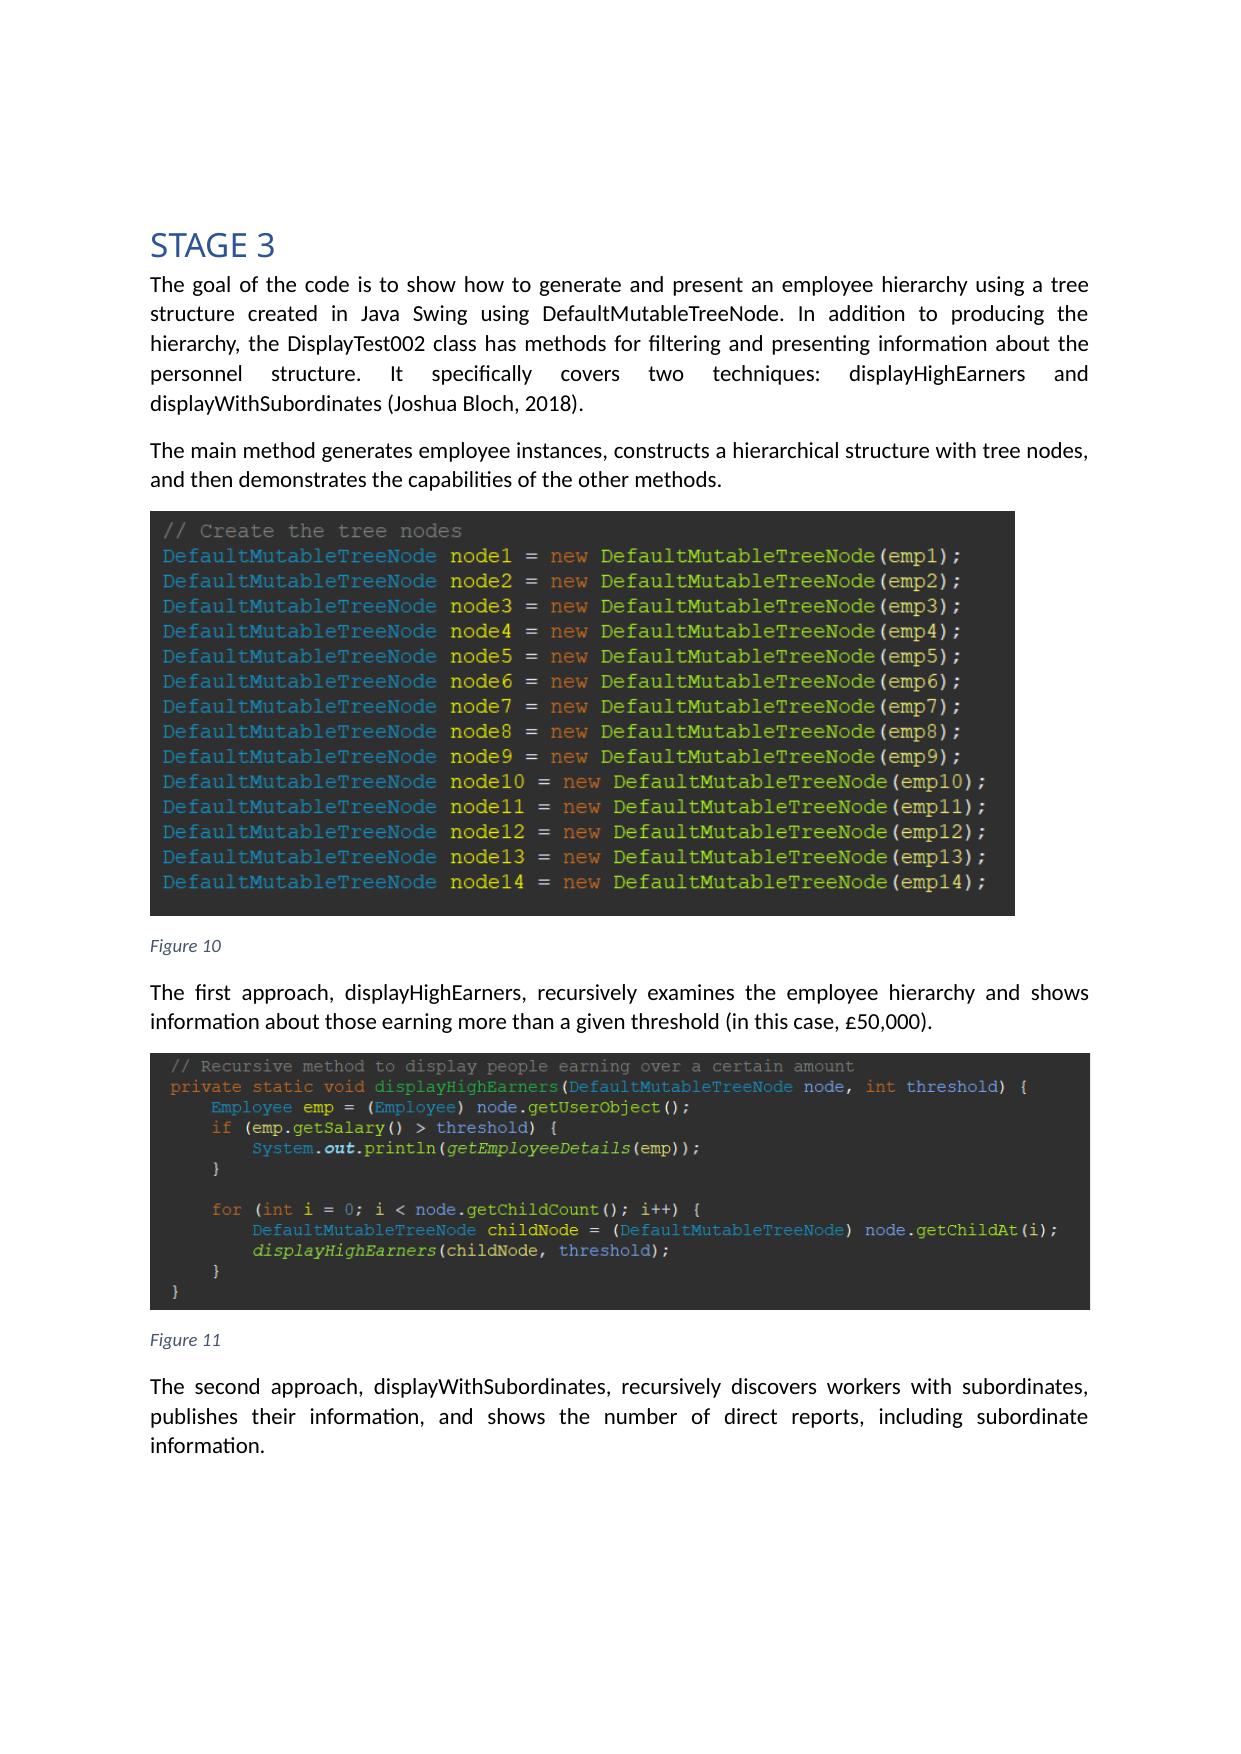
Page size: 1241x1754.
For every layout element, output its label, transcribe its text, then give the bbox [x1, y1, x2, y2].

subtitle STAGE 3 [150, 222, 1090, 267]
text Figure 11 [150, 1328, 1090, 1351]
text Figure 10 [150, 934, 1090, 957]
text The first approach, displayHighEarners, recursively examines the employee hierarchy and shows information about those earning more than a given threshold (in this case, £50,000). [150, 978, 1090, 1035]
text The goal of the code is to show how to generate and present an employee hierarchy using a tree structure created in Java Swing using DefaultMutableTreeNode. In addition to producing the hierarchy, the DisplayTest002 class has methods for filtering and presenting information about the personnel structure. It specifically covers two techniques: displayHighEarners and displayWithSubordinates (Joshua Bloch, 2018). [150, 270, 1090, 417]
text The main method generates employee instances, constructs a hierarchical structure with tree nodes, and then demonstrates the capabilities of the other methods. [150, 436, 1090, 493]
text The second approach, displayWithSubordinates, recursively discovers workers with subordinates, publishes their information, and shows the number of direct reports, including subordinate information. [150, 1372, 1090, 1459]
